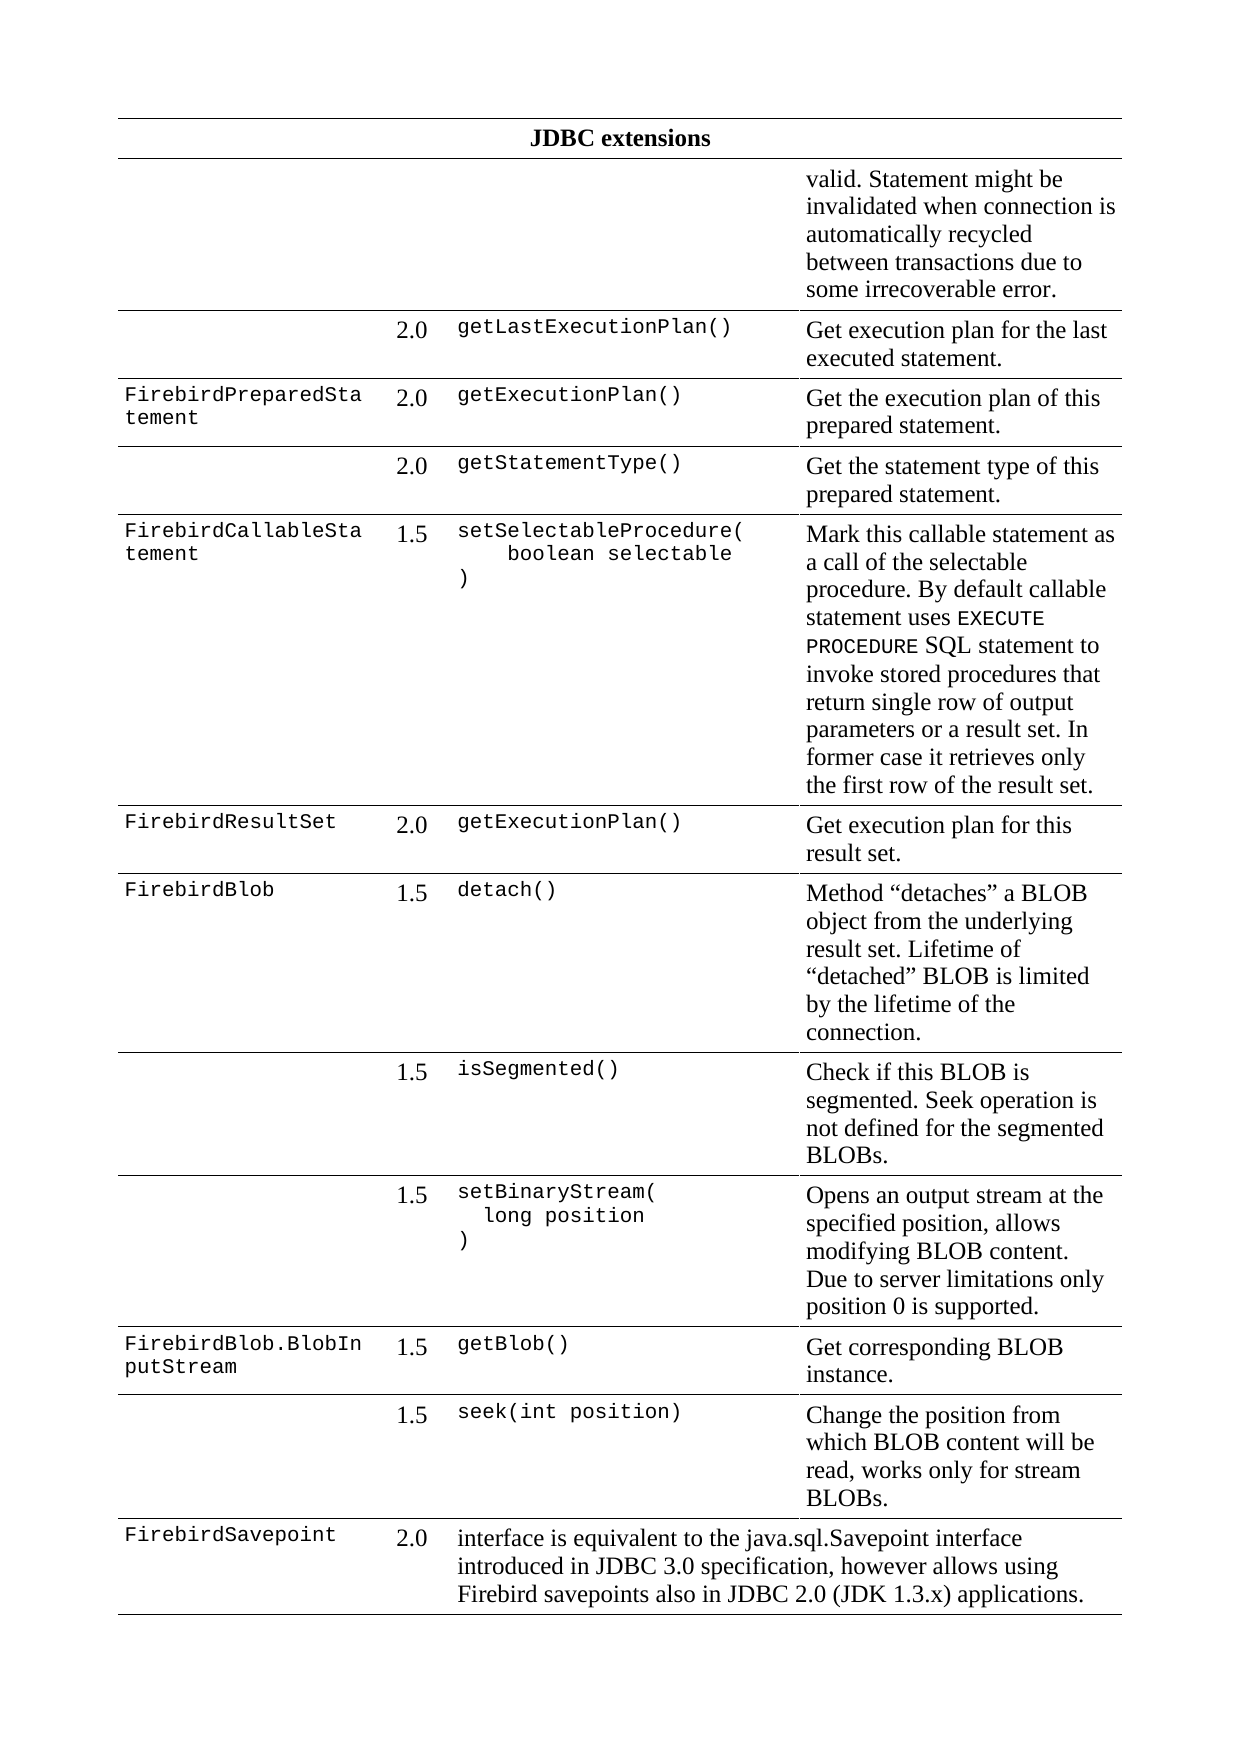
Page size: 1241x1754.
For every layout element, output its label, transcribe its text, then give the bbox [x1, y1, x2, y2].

table_cell FirebirdSavepoint [118, 1519, 373, 1614]
table_cell [118, 159, 373, 310]
table_cell getStatementType() [451, 447, 799, 514]
table_cell 2.0 [373, 806, 451, 873]
table_cell interface is equivalent to the java.sql.Savepoint interface introduced in JDBC 3.0 specification, however allows using Firebird savepoints also in JDBC 2.0 (JDK 1.3.x) applications. [451, 1519, 1122, 1614]
table_cell FirebirdResultSet [118, 806, 373, 873]
table_cell FirebirdBlob [118, 874, 373, 1052]
table_cell 1.5 [373, 1395, 451, 1518]
table_cell Get corresponding BLOB instance. [800, 1327, 1122, 1394]
table_cell [118, 1053, 373, 1175]
table_cell getExecutionPlan() [451, 379, 799, 446]
table_cell getLastExecutionPlan() [451, 311, 799, 378]
table_cell 1.5 [373, 874, 451, 1052]
table_cell 1.5 [373, 1327, 451, 1394]
table_cell Get the execution plan of this prepared statement. [800, 379, 1122, 446]
table_cell 2.0 [373, 447, 451, 514]
table_cell Change the position from which BLOB content will be read, works only for stream BLOBs. [800, 1395, 1122, 1518]
table_cell FirebirdPreparedStatement [118, 379, 373, 446]
table_cell 1.5 [373, 1053, 451, 1175]
table_cell [373, 159, 451, 310]
table_cell [118, 1395, 373, 1518]
table_cell Get execution plan for this result set. [800, 806, 1122, 873]
table_cell 2.0 [373, 379, 451, 446]
table_cell seek(int position) [451, 1395, 799, 1518]
table_cell 2.0 [373, 1519, 451, 1614]
table_cell 2.0 [373, 311, 451, 378]
table_cell setBinaryStream( long position ) [451, 1176, 799, 1326]
table_cell [118, 447, 373, 514]
table_cell FirebirdBlob.BlobInputStream [118, 1327, 373, 1394]
table_cell 1.5 [373, 1176, 451, 1326]
table_cell 1.5 [373, 515, 451, 805]
table_cell Opens an output stream at the specified position, allows modifying BLOB content. Due to server limitations only position 0 is supported. [800, 1176, 1122, 1326]
table_cell valid. Statement might be invalidated when connection is automatically recycled between transactions due to some irrecoverable error. [800, 159, 1122, 310]
table_cell getBlob() [451, 1327, 799, 1394]
table_cell getExecutionPlan() [451, 806, 799, 873]
table_cell FirebirdCallableStatement [118, 515, 373, 805]
table_cell detach() [451, 874, 799, 1052]
table_cell Mark this callable statement as a call of the selectable procedure. By default callable statement uses EXECUTE PROCEDURE SQL statement to invoke stored procedures that return single row of output parameters or a result set. In former case it retrieves only the first row of the result set. [800, 515, 1122, 805]
table_cell Get execution plan for the last executed statement. [800, 311, 1122, 378]
table_header JDBC extensions [118, 119, 1122, 158]
table_cell [451, 159, 799, 310]
table_cell setSelectableProcedure( boolean selectable ) [451, 515, 799, 805]
table_cell [118, 311, 373, 378]
table_cell [118, 1176, 373, 1326]
table_cell isSegmented() [451, 1053, 799, 1175]
table_cell Method “detaches” a BLOB object from the underlying result set. Lifetime of “detached” BLOB is limited by the lifetime of the connection. [800, 874, 1122, 1052]
table_cell Check if this BLOB is segmented. Seek operation is not defined for the segmented BLOBs. [800, 1053, 1122, 1175]
table_cell Get the statement type of this prepared statement. [800, 447, 1122, 514]
